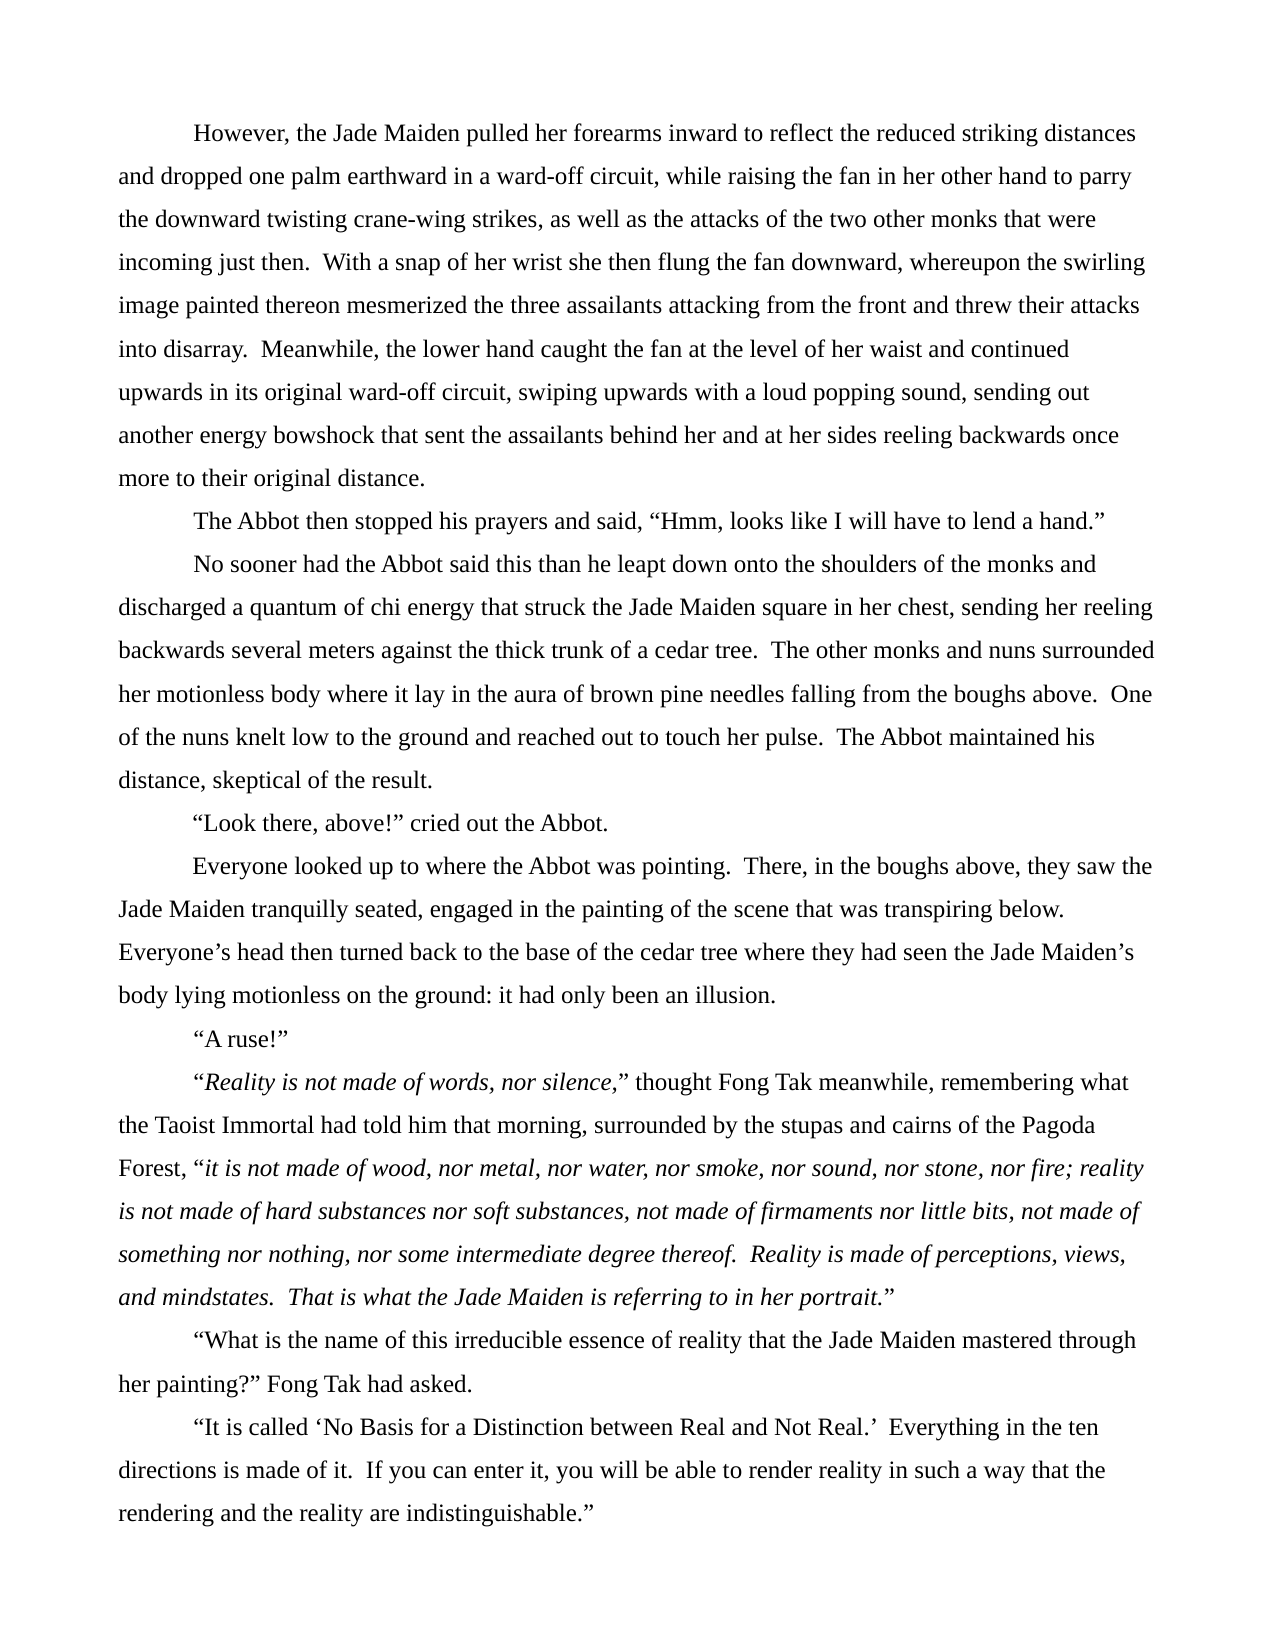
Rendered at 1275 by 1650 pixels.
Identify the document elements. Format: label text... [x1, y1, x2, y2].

text “Look there, above!” cried out the Abbot. [118, 808, 1157, 837]
text The Abbot then stopped his prayers and said, “Hmm, looks like I will have to lend a hand.” [118, 506, 1157, 535]
text “A ruse!” [118, 1024, 1157, 1052]
text “Reality is not made of words, nor silence,” thought Fong Tak meanwhile, remembering what the Taoist Immortal had told him that morning, surrounded by the stupas and cairns of the Pagoda Forest, “it is not made of wood, nor metal, nor water, nor smoke, nor sound, nor stone, nor fire; reality is not made of hard substances nor soft substances, not made of firmaments nor little bits, not made of something nor nothing, nor some intermediate degree thereof. Reality is made of perceptions, views, and mindstates. That is what the Jade Maiden is referring to in her portrait.” [118, 1067, 1157, 1311]
text Everyone looked up to where the Abbot was pointing. There, in the boughs above, they saw the Jade Maiden tranquilly seated, engaged in the painting of the scene that was transpiring below. Everyone’s head then turned back to the base of the cedar tree where they had seen the Jade Maiden’s body lying motionless on the ground: it had only been an illusion. [118, 851, 1157, 1009]
text “It is called ‘No Basis for a Distinction between Real and Not Real.’ Everything in the ten directions is made of it. If you can enter it, you will be able to render reality in such a way that the rendering and the reality are indistinguishable.” [118, 1412, 1157, 1527]
text However, the Jade Maiden pulled her forearms inward to reflect the reduced striking distances and dropped one palm earthward in a ward-off circuit, while raising the fan in her other hand to parry the downward twisting crane-wing strikes, as well as the attacks of the two other monks that were incoming just then. With a snap of her wrist she then flung the fan downward, whereupon the swirling image painted thereon mesmerized the three assailants attacking from the front and threw their attacks into disarray. Meanwhile, the lower hand caught the fan at the level of her waist and continued upwards in its original ward-off circuit, swiping upwards with a loud popping sound, sending out another energy bowshock that sent the assailants behind her and at her sides reeling backwards once more to their original distance. [118, 118, 1157, 492]
text “What is the name of this irreducible essence of reality that the Jade Maiden mastered through her painting?” Fong Tak had asked. [118, 1326, 1157, 1397]
text No sooner had the Abbot said this than he leapt down onto the shoulders of the monks and discharged a quantum of chi energy that struck the Jade Maiden square in her chest, sending her reeling backwards several meters against the thick trunk of a cedar tree. The other monks and nuns surrounded her motionless body where it lay in the aura of brown pine needles falling from the boughs above. One of the nuns knelt low to the ground and reached out to touch her pulse. The Abbot maintained his distance, skeptical of the result. [118, 549, 1157, 794]
